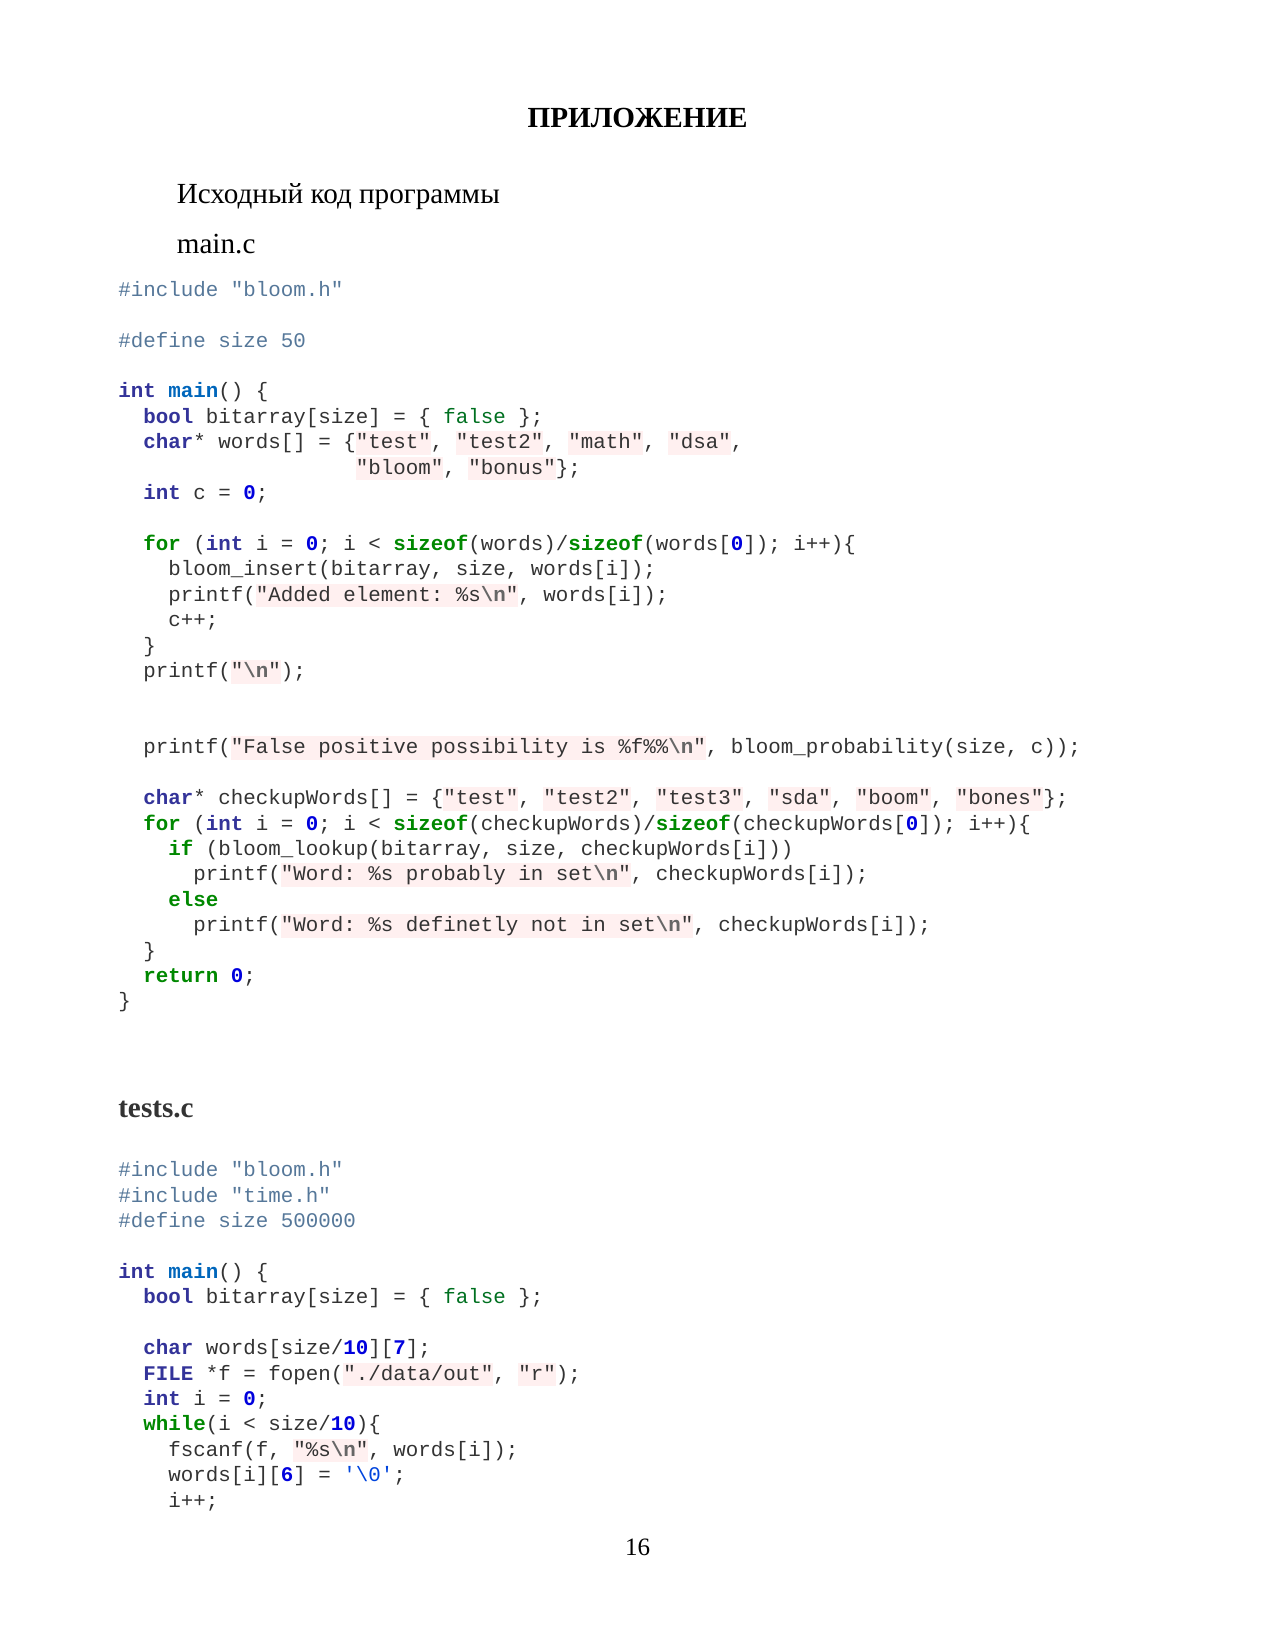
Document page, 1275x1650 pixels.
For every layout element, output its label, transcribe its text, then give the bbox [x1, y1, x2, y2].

text for (int i = 0; i < sizeof(words)/sizeof(words[0]); i++){ [118, 531, 1157, 557]
text int c = 0; [118, 480, 1157, 506]
text printf("Word: %s probably in set\n", checkupWords[i]); [118, 862, 1157, 887]
text int main() { [118, 379, 1157, 404]
text char* words[] = {"test", "test2", "math", "dsa", [118, 429, 1157, 455]
text char* checkupWords[] = {"test", "test2", "test3", "sda", "boom", "bones"}; [118, 785, 1157, 811]
text printf("False positive possibility is %f%%\n", bloom_probability(size, c)); [118, 734, 1157, 760]
text i++; [118, 1488, 1157, 1513]
text printf("Added element: %s\n", words[i]); [118, 582, 1157, 607]
text "bloom", "bonus"}; [118, 455, 1157, 480]
text } [118, 989, 1157, 1014]
text else [118, 887, 1157, 912]
text while(i < size/10){ [118, 1412, 1157, 1437]
text main.c [118, 227, 1157, 260]
text #include "time.h" [118, 1183, 1157, 1208]
text if (bloom_lookup(bitarray, size, checkupWords[i])) [118, 836, 1157, 862]
text int i = 0; [118, 1386, 1157, 1412]
text bool bitarray[size] = { false }; [118, 1284, 1157, 1310]
text printf("Word: %s definetly not in set\n", checkupWords[i]); [118, 912, 1157, 938]
text #define size 50 [118, 328, 1157, 353]
text FILE *f = fopen("./data/out", "r"); [118, 1361, 1157, 1386]
text bool bitarray[size] = { false }; [118, 404, 1157, 429]
text ПРИЛОЖЕНИЕ [118, 101, 1157, 134]
text char words[size/10][7]; [118, 1335, 1157, 1361]
text for (int i = 0; i < sizeof(checkupWords)/sizeof(checkupWords[0]); i++){ [118, 811, 1157, 836]
text Исходный код программы [118, 176, 1157, 210]
text words[i][6] = '\0'; [118, 1462, 1157, 1488]
text } [118, 938, 1157, 963]
text fscanf(f, "%s\n", words[i]); [118, 1437, 1157, 1462]
text #include "bloom.h" [118, 277, 1157, 302]
text return 0; [118, 963, 1157, 989]
text #include "bloom.h" [118, 1157, 1157, 1183]
text c++; [118, 607, 1157, 633]
text } [118, 633, 1157, 658]
text bloom_insert(bitarray, size, words[i]); [118, 557, 1157, 582]
text printf("\n"); [118, 658, 1157, 684]
text tests.c [118, 1090, 1157, 1124]
text int main() { [118, 1259, 1157, 1284]
text #define size 500000 [118, 1208, 1157, 1234]
